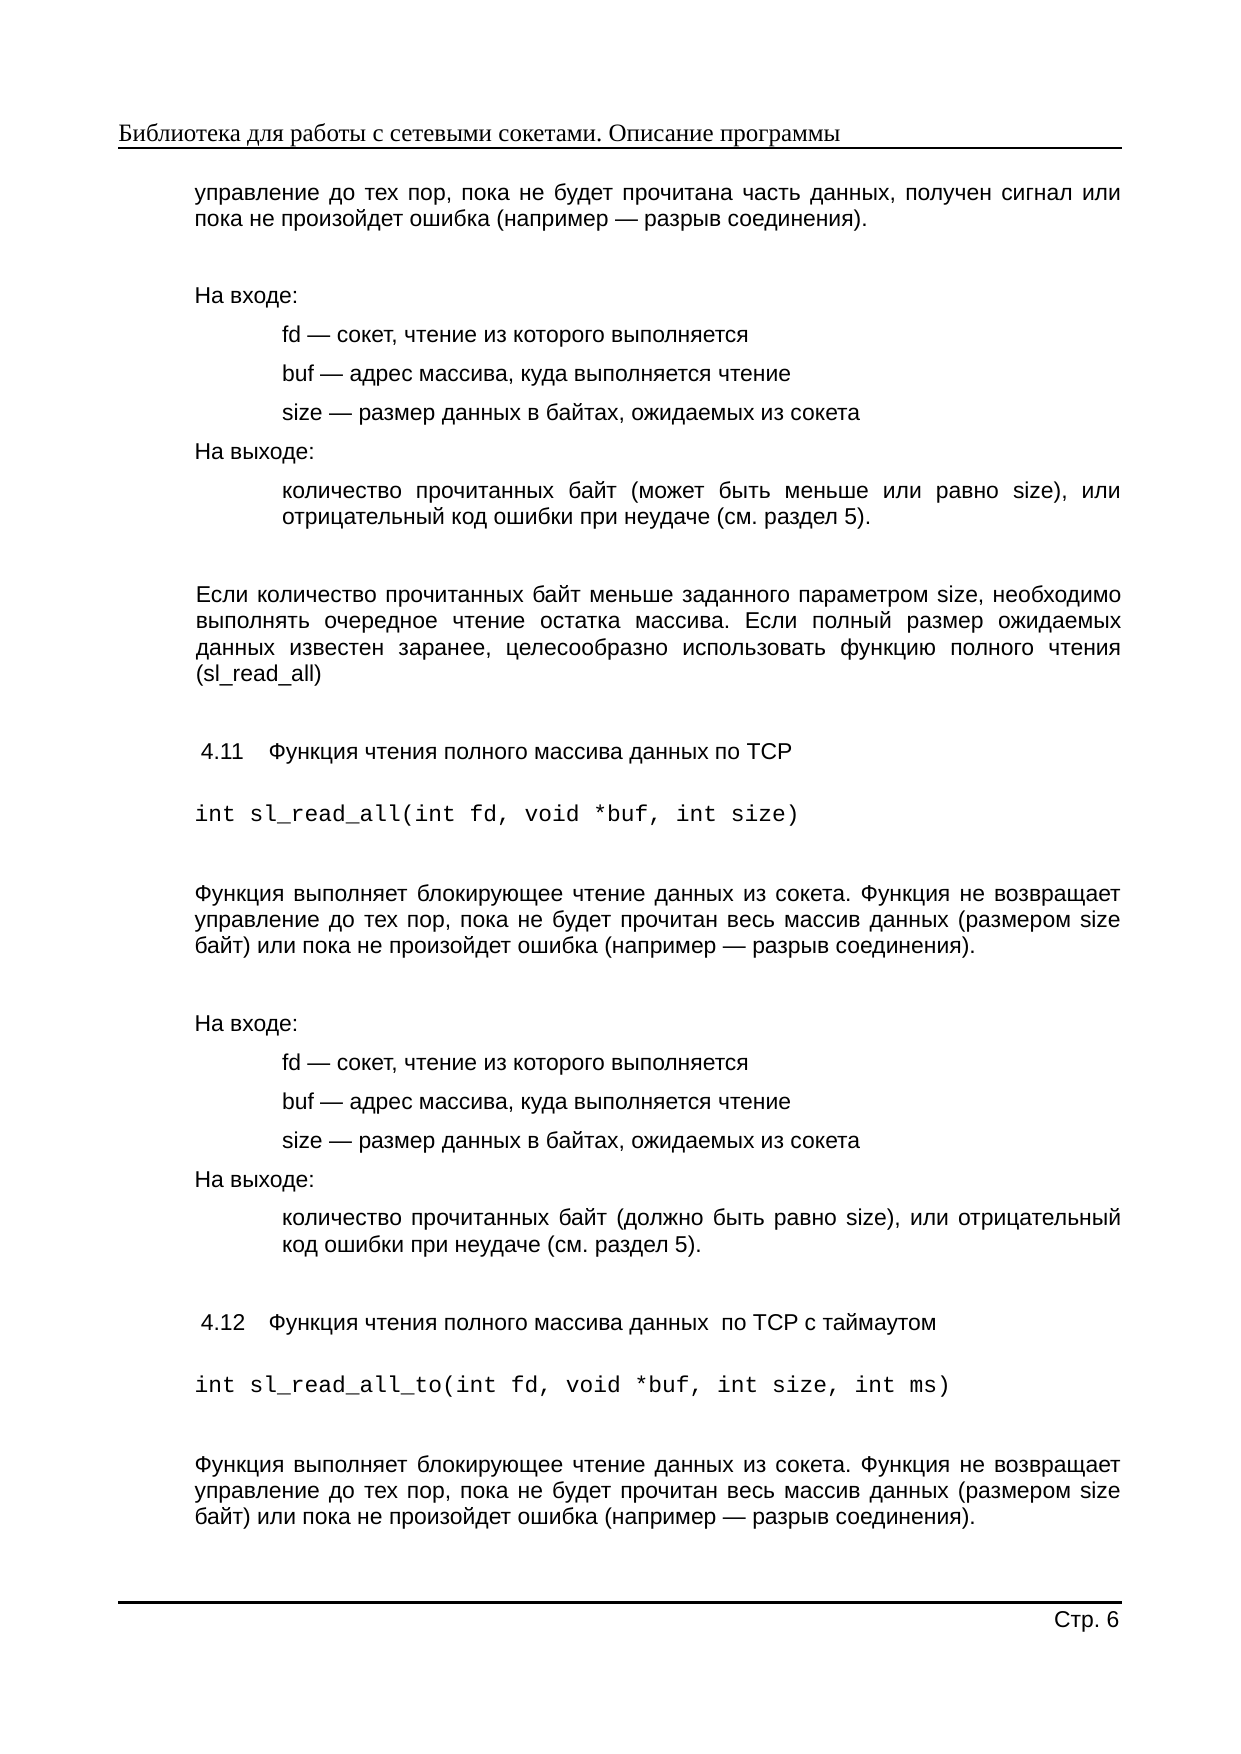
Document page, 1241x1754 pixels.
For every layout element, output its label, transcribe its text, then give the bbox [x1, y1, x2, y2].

list fd — сокет, чтение из которого выполняется [282, 1049, 1122, 1075]
list На выходе: [194, 438, 1122, 464]
list управление до тех пор, пока не будет прочитана часть данных, получен сигнал или пока не произойдет ошибка (например — разрыв соединения). [194, 178, 1122, 231]
list Функция выполняет блокирующее чтение данных из сокета. Функция не возвращает управление до тех пор, пока не будет прочитан весь массив данных (размером size байт) или пока не произойдет ошибка (например — разрыв соединения). [194, 880, 1122, 959]
list int sl_read_all_to(int fd, void *buf, int size, int ms) [194, 1373, 1122, 1399]
list fd — сокет, чтение из которого выполняется [282, 321, 1122, 348]
list buf — адрес массива, куда выполняется чтение [282, 360, 1122, 387]
list size — размер данных в байтах, ожидаемых из сокета [282, 1127, 1122, 1153]
list На выходе: [194, 1166, 1122, 1192]
list buf — адрес массива, куда выполняется чтение [282, 1088, 1122, 1114]
list Функция чтения полного массива данных по TCP [194, 738, 1122, 764]
list Функция чтения полного массива данных по TCP с таймаутом [194, 1308, 1122, 1335]
list Если количество прочитанных байт меньше заданного параметром size, необходимо выполнять очередное чтение остатка массива. Если полный размер ожидаемых данных известен заранее, целесообразно использовать функцию полного чтения (sl_read_all) [196, 581, 1122, 686]
list int sl_read_all(int fd, void *buf, int size) [194, 802, 1122, 828]
list Функция выполняет блокирующее чтение данных из сокета. Функция не возвращает управление до тех пор, пока не будет прочитан весь массив данных (размером size байт) или пока не произойдет ошибка (например — разрыв соединения). [194, 1451, 1122, 1529]
list На входе: [194, 1010, 1122, 1036]
list количество прочитанных байт (должно быть равно size), или отрицательный код ошибки при неудаче (см. раздел 5). [282, 1204, 1122, 1257]
list size — размер данных в байтах, ожидаемых из сокета [282, 399, 1122, 425]
list количество прочитанных байт (может быть меньше или равно size), или отрицательный код ошибки при неудаче (см. раздел 5). [282, 477, 1122, 529]
list На входе: [194, 282, 1122, 309]
